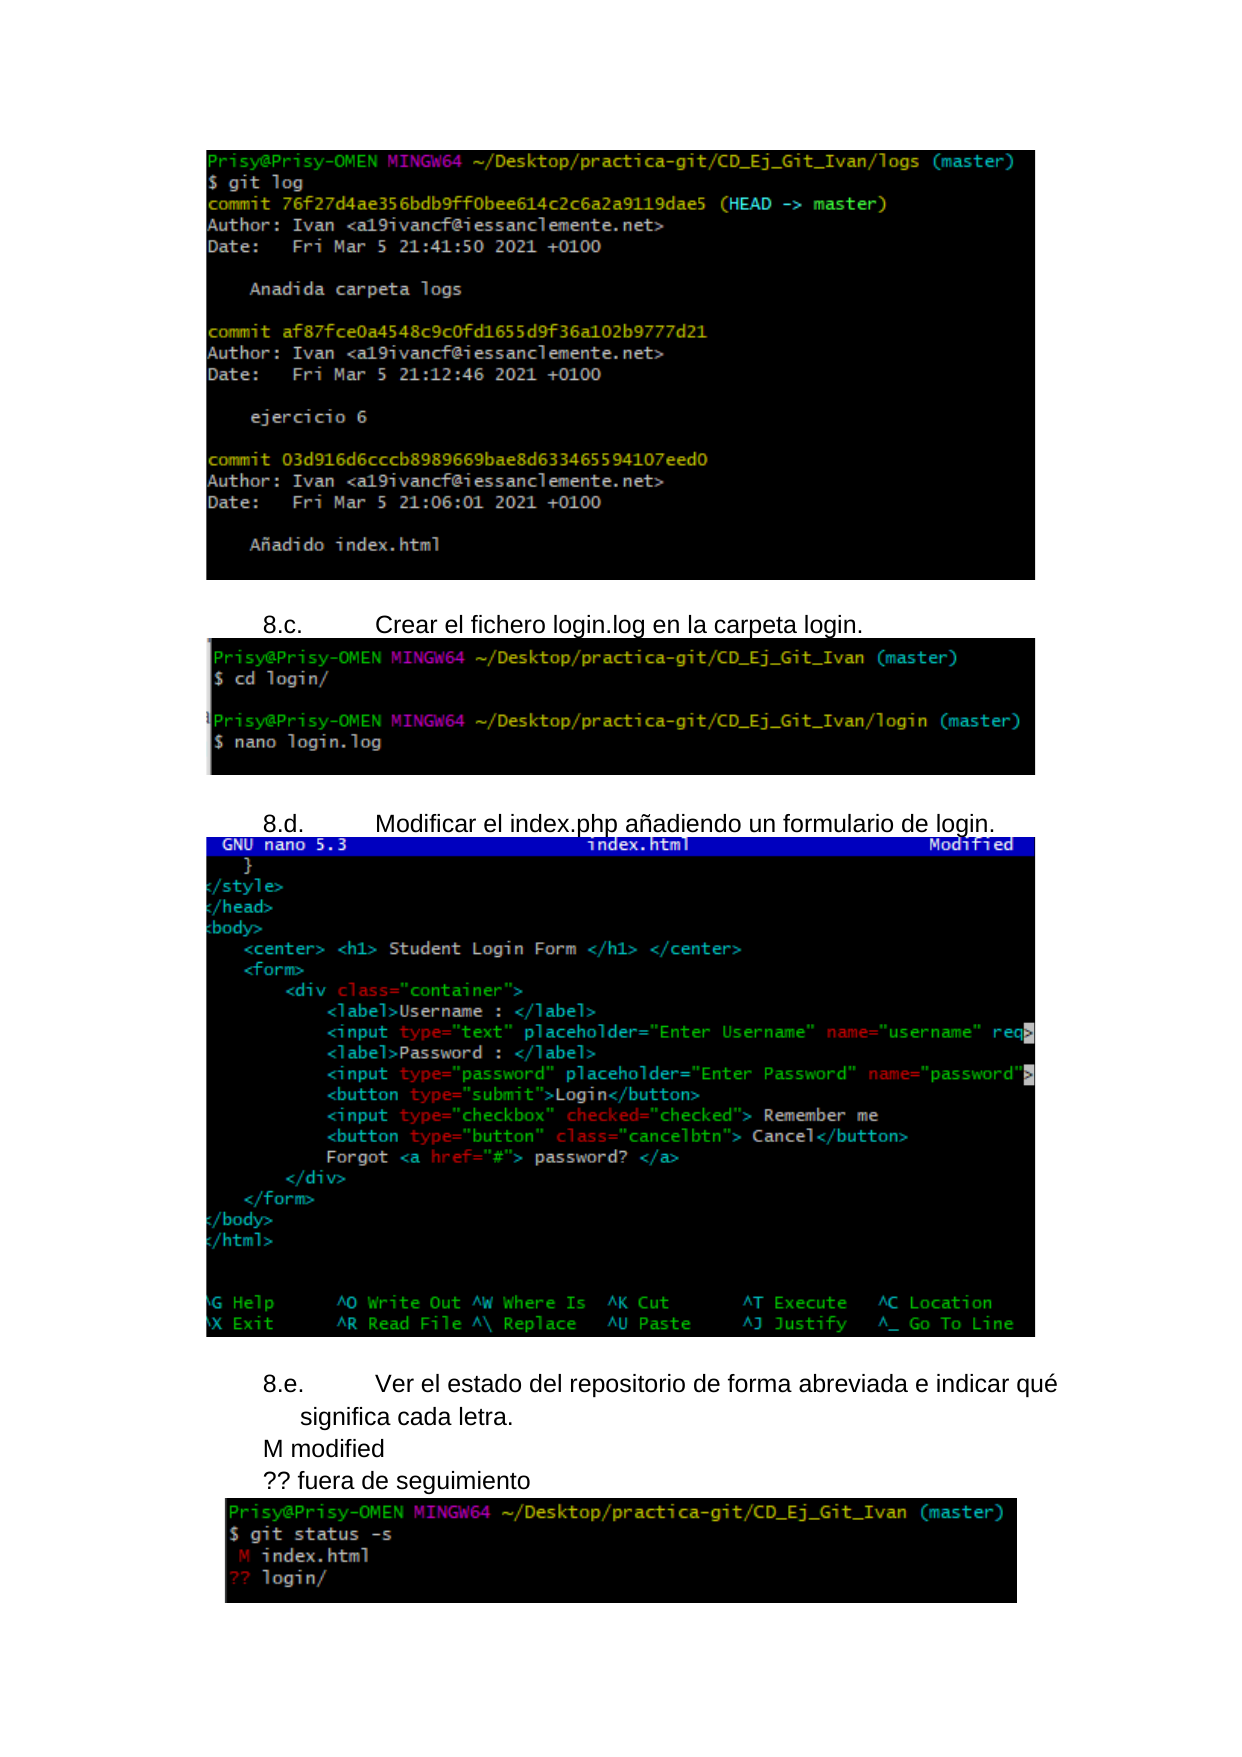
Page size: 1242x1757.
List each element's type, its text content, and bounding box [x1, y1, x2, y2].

picture [206, 150, 1036, 580]
list Modificar el index.php añadiendo un formulario de login. [263, 809, 1092, 838]
list ?? fuera de seguimiento [263, 1466, 1062, 1495]
picture [206, 837, 1036, 1337]
list M modified [263, 1434, 1062, 1462]
picture [206, 638, 1036, 775]
list Crear el fichero login.log en la carpeta login. [263, 609, 1092, 638]
picture [224, 1498, 1017, 1603]
list Ver el estado del repositorio de forma abreviada e indicar qué significa cada letra. [263, 1369, 1062, 1430]
